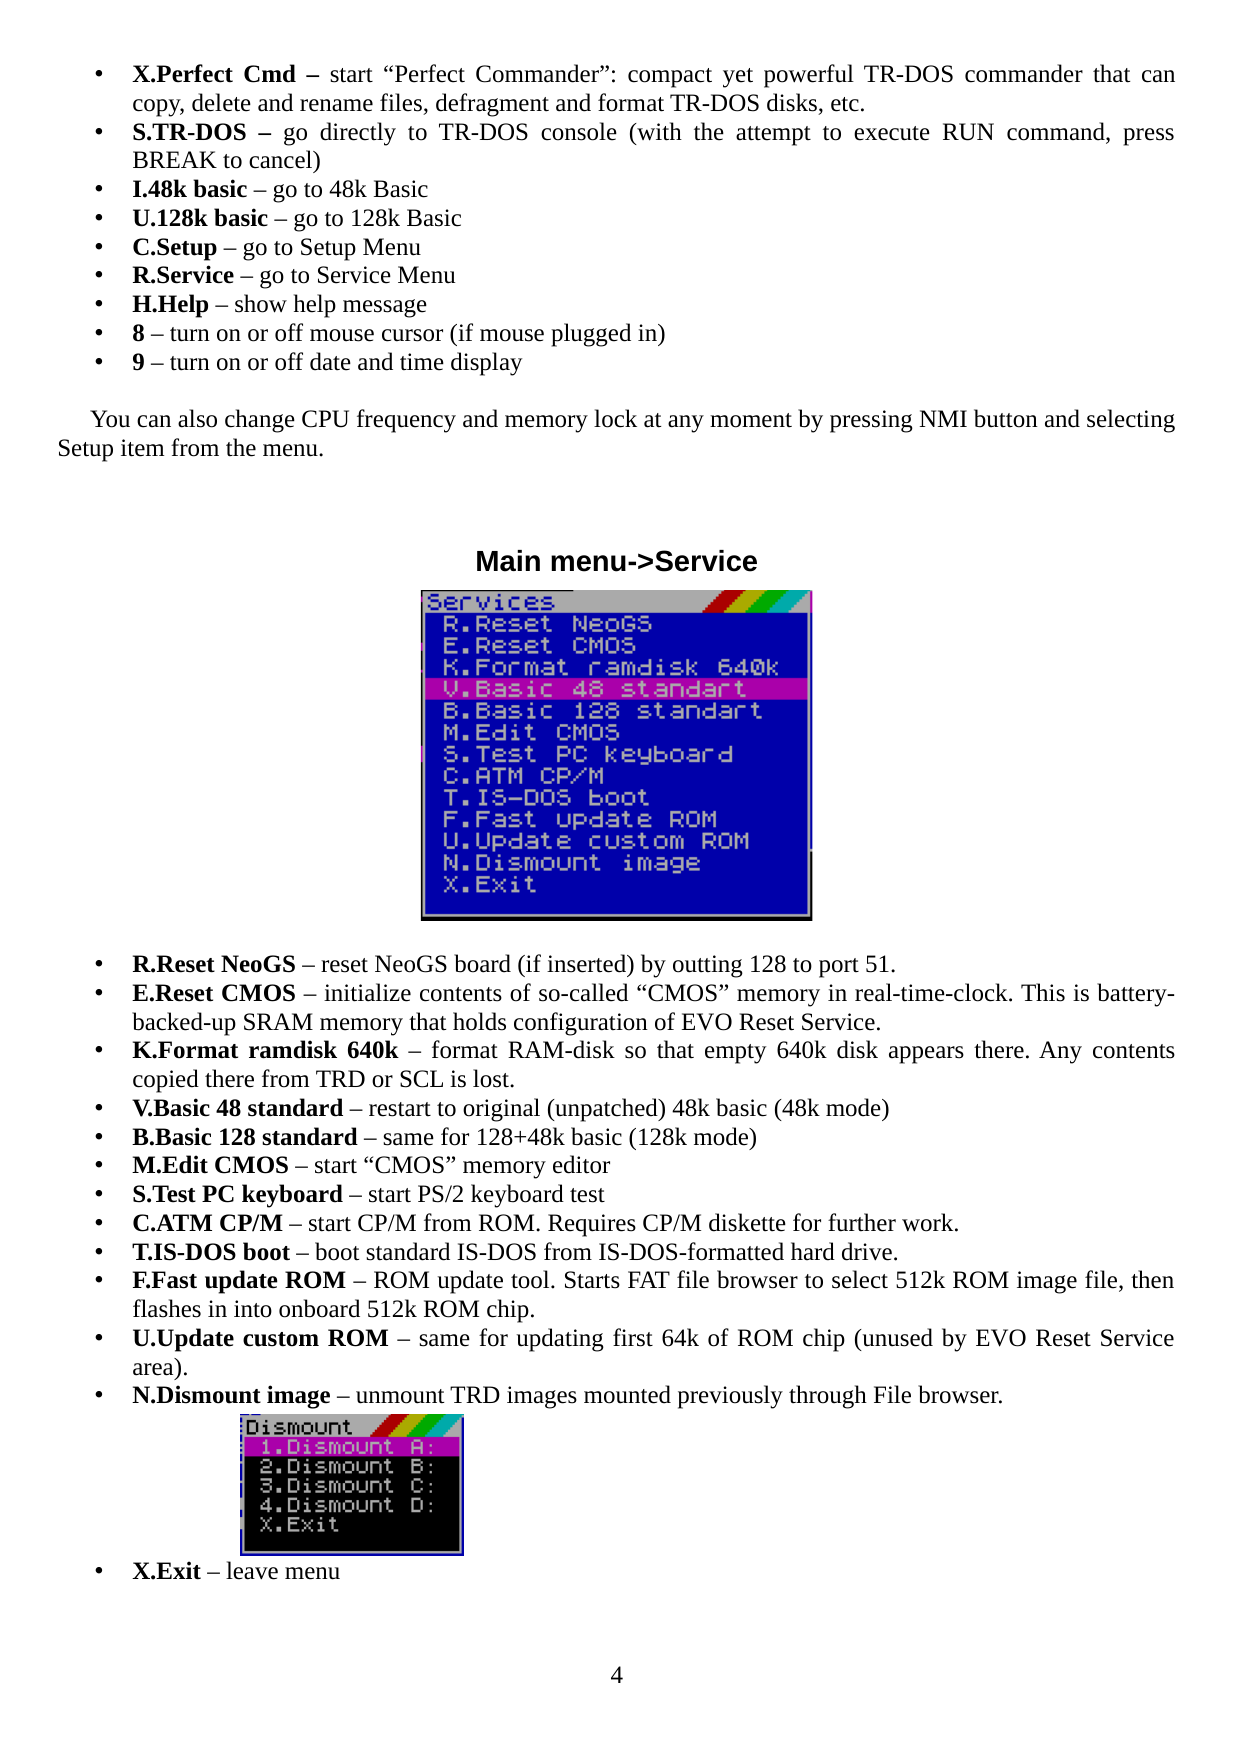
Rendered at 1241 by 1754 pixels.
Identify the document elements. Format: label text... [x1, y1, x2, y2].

list M.Edit CMOS – start “CMOS” memory editor [94, 1150, 1176, 1179]
list E.Reset CMOS – initialize contents of so-called “CMOS” memory in real-time-clock. This is battery-backed-up SRAM memory that holds configuration of EVO Reset Service. [94, 978, 1176, 1035]
picture [420, 590, 813, 921]
list 8 – turn on or off mouse cursor (if mouse plugged in) [94, 318, 1176, 347]
list C.ATM CP/M – start CP/M from ROM. Requires CP/M diskette for further work. [94, 1208, 1176, 1237]
list N.Dismount image – unmount TRD images mounted previously through File browser. [94, 1380, 1176, 1409]
list B.Basic 128 standard – same for 128+48k basic (128k mode) [94, 1122, 1176, 1150]
text You can also change CPU frequency and memory lock at any moment by pressing NMI button and selecting Setup item from the menu. [57, 404, 1176, 462]
list T.IS-DOS boot – boot standard IS-DOS from IS-DOS-formatted hard drive. [94, 1237, 1176, 1265]
list K.Format ramdisk 640k – format RAM-disk so that empty 640k disk appears there. Any contents copied there from TRD or SCL is lost. [94, 1035, 1176, 1093]
list R.Reset NeoGS – reset NeoGS board (if inserted) by outting 128 to port 51. [94, 949, 1176, 978]
list X.Exit – leave menu [94, 1409, 1176, 1584]
list 9 – turn on or off date and time display [94, 347, 1176, 376]
picture [240, 1414, 464, 1556]
list V.Basic 48 standard – restart to original (unpatched) 48k basic (48k mode) [94, 1093, 1176, 1122]
list U.128k basic – go to 128k Basic [94, 203, 1176, 232]
list R.Service – go to Service Menu [94, 261, 1176, 289]
list U.Update custom ROM – same for updating first 64k of ROM chip (unused by EVO Reset Service area). [94, 1323, 1176, 1380]
list S.Test PC keyboard – start PS/2 keyboard test [94, 1179, 1176, 1208]
list S.TR-DOS – go directly to TR-DOS console (with the attempt to execute RUN command, press BREAK to cancel) [94, 117, 1176, 174]
list F.Fast update ROM – ROM update tool. Starts FAT file browser to select 512k ROM image file, then flashes in into onboard 512k ROM chip. [94, 1265, 1176, 1323]
list H.Help – show help message [94, 289, 1176, 318]
list I.48k basic – go to 48k Basic [94, 174, 1176, 203]
list X.Perfect Cmd – start “Perfect Commander”: compact yet powerful TR-DOS commander that can copy, delete and rename files, defragment and format TR-DOS disks, etc. [94, 59, 1176, 117]
list C.Setup – go to Setup Menu [94, 232, 1176, 261]
subtitle Main menu->Service [57, 544, 1176, 578]
